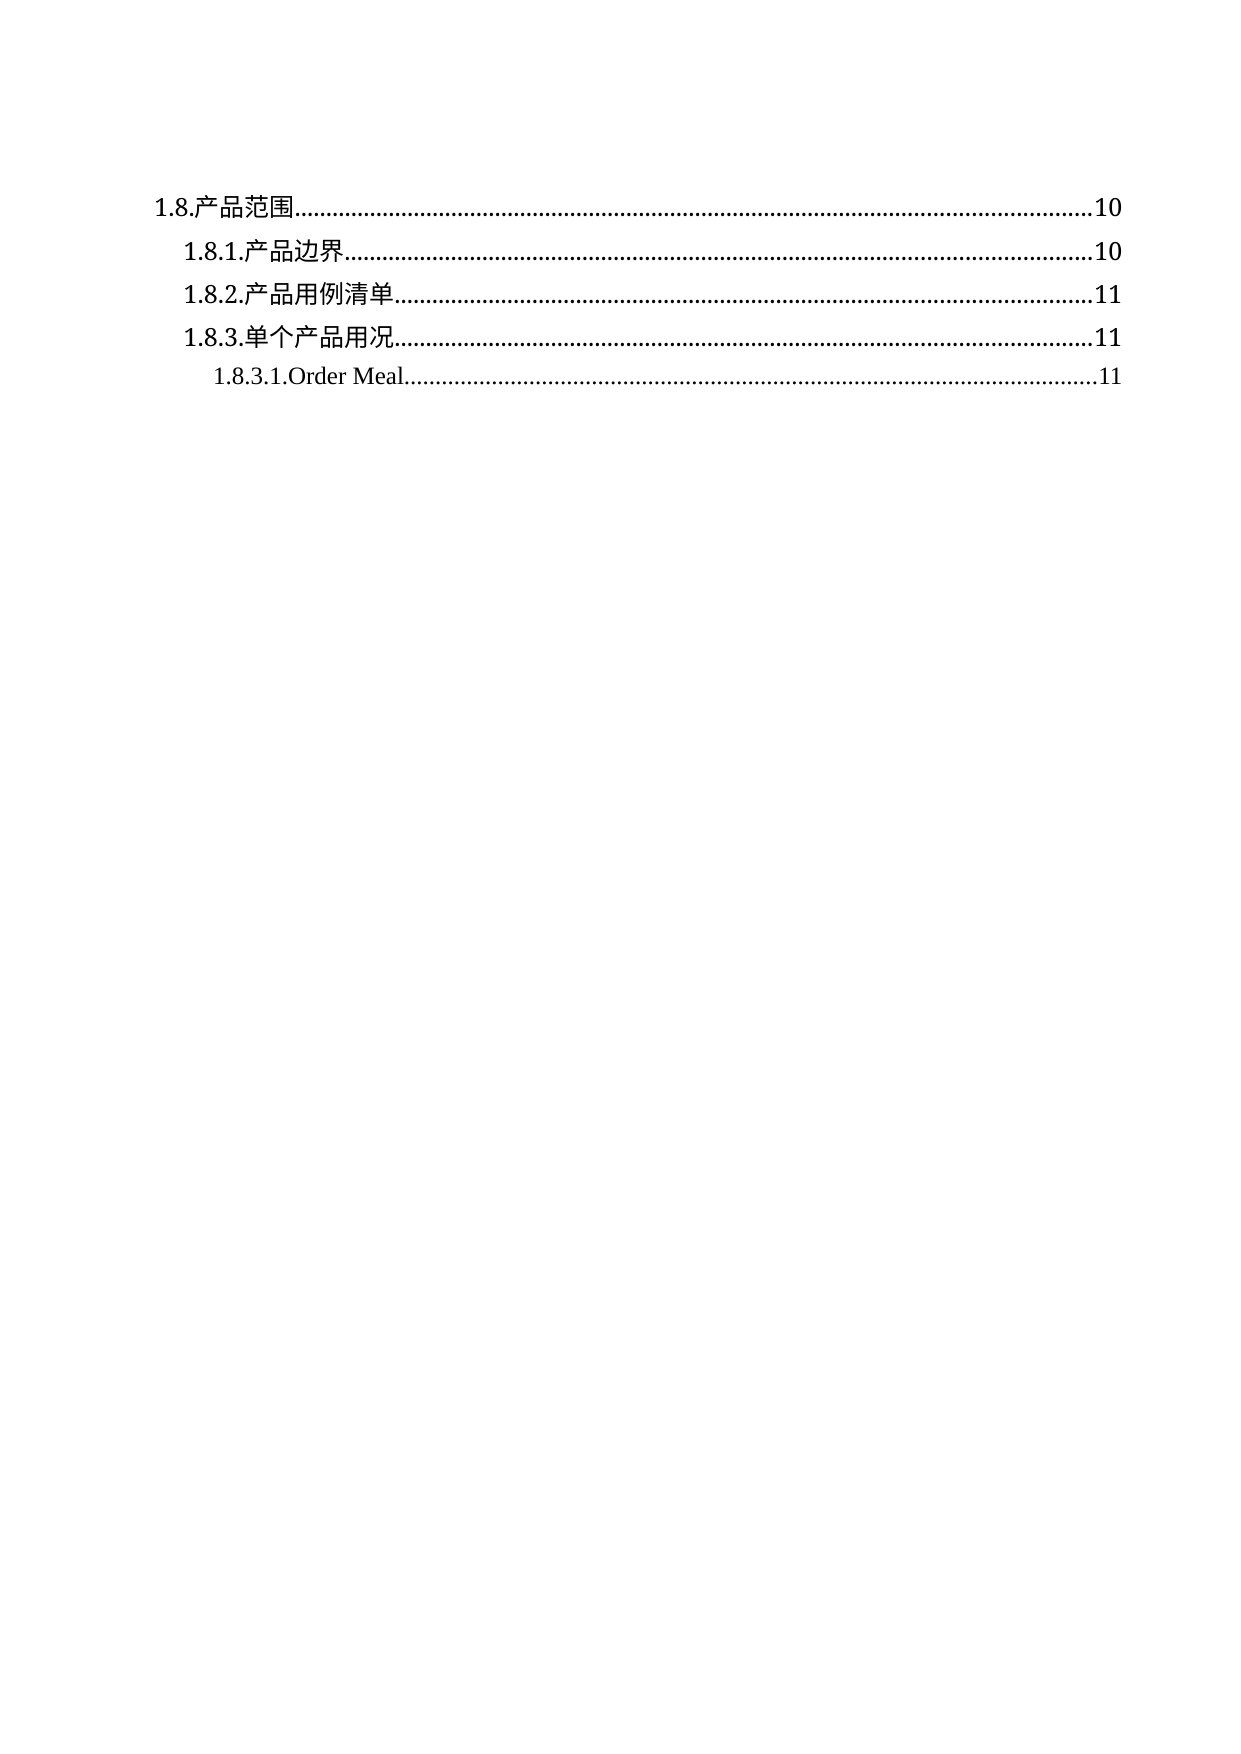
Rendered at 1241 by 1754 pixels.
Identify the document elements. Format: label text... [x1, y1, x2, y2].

text 1.8.3.单个产品用况 11 [177, 318, 1122, 354]
text 1.8.2.产品用例清单 11 [177, 274, 1122, 311]
text 1.8.3.1.Order Meal 11 [207, 361, 1122, 390]
text 1.8.1.产品边界 10 [177, 231, 1122, 267]
text 1.8.产品范围 10 [148, 188, 1122, 224]
